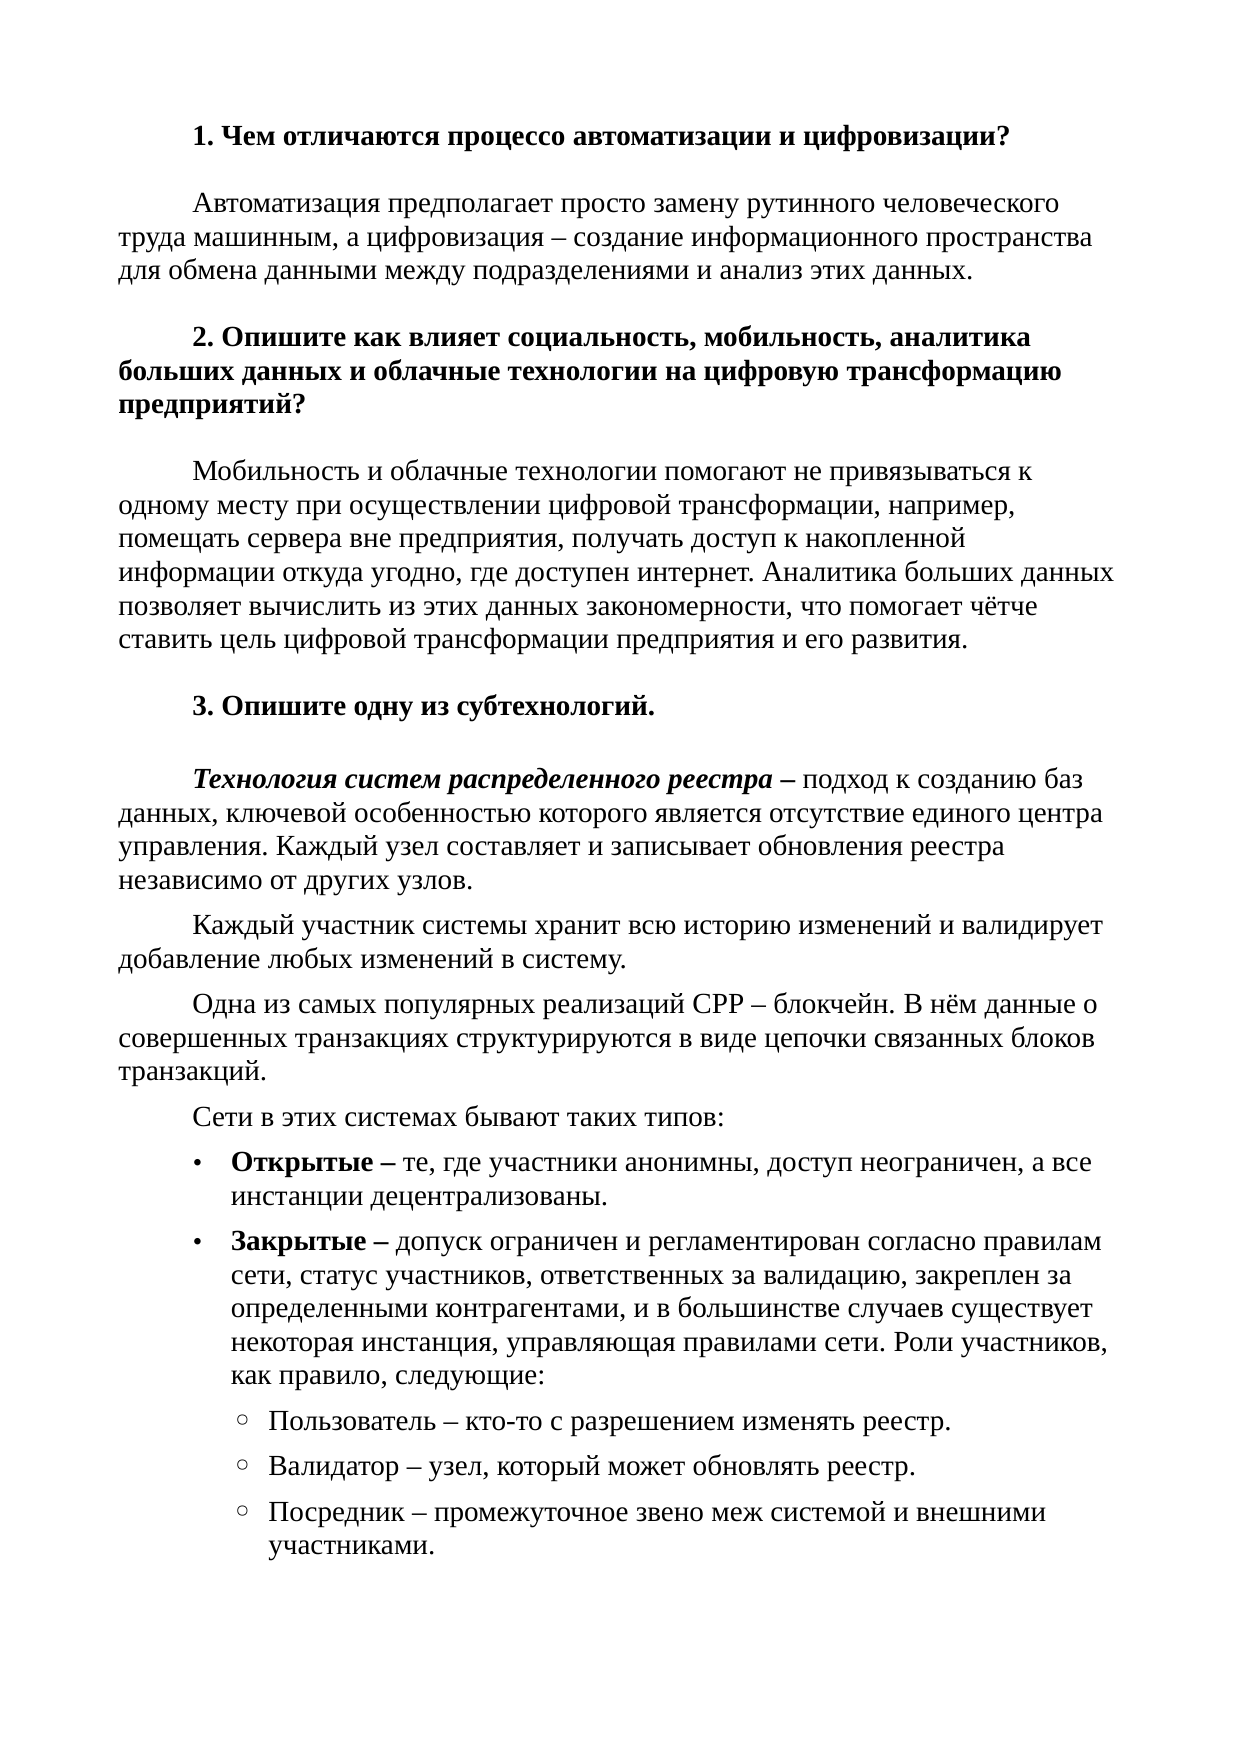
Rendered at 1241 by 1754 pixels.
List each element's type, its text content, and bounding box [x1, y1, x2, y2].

list Пользователь – кто-то с разрешением изменять реестр. [231, 1403, 1122, 1436]
text Каждый участник системы хранит всю историю изменений и валидирует добавление любых изменений в систему. [118, 907, 1122, 974]
text Технология систем распределенного реестра – подход к созданию баз данных, ключевой особенностью которого является отсутствие единого центра управления. Каждый узел составляет и записывает обновления реестра независимо от других узлов. [118, 761, 1122, 896]
text Автоматизация предполагает просто замену рутинного человеческого труда машинным, а цифровизация – создание информационного пространства для обмена данными между подразделениями и анализ этих данных. [118, 185, 1122, 286]
list Закрытые – допуск ограничен и регламентирован согласно правилам сети, статус участников, ответственных за валидацию, закреплен за определенными контрагентами, и в большинстве случаев существует некоторая инстанция, управляющая правилами сети. Роли участников, как правило, следующие: [193, 1223, 1122, 1391]
list Открытые – те, где участники анонимны, доступ неограничен, а все инстанции децентрализованы. [193, 1144, 1122, 1211]
list Посредник – промежуточное звено меж системой и внешними участниками. [231, 1494, 1122, 1561]
text 3. Опишите одну из субтехнологий. [118, 688, 1122, 722]
list Валидатор – узел, который может обновлять реестр. [231, 1448, 1122, 1482]
text Мобильность и облачные технологии помогают не привязываться к одному месту при осуществлении цифровой трансформации, например, помещать сервера вне предприятия, получать доступ к накопленной информации откуда угодно, где доступен интернет. Аналитика больших данных позволяет вычислить из этих данных закономерности, что помогает чётче ставить цель цифровой трансформации предприятия и его развития. [118, 453, 1122, 655]
text 2. Опишите как влияет социальность, мобильность, аналитика больших данных и облачные технологии на цифровую трансформацию предприятий? [118, 319, 1122, 420]
text Одна из самых популярных реализаций СРР – блокчейн. В нём данные о совершенных транзакциях структурируются в виде цепочки связанных блоков транзакций. [118, 986, 1122, 1087]
text Сети в этих системах бывают таких типов: [118, 1099, 1122, 1132]
text 1. Чем отличаются процессо автоматизации и цифровизации? [118, 118, 1122, 152]
